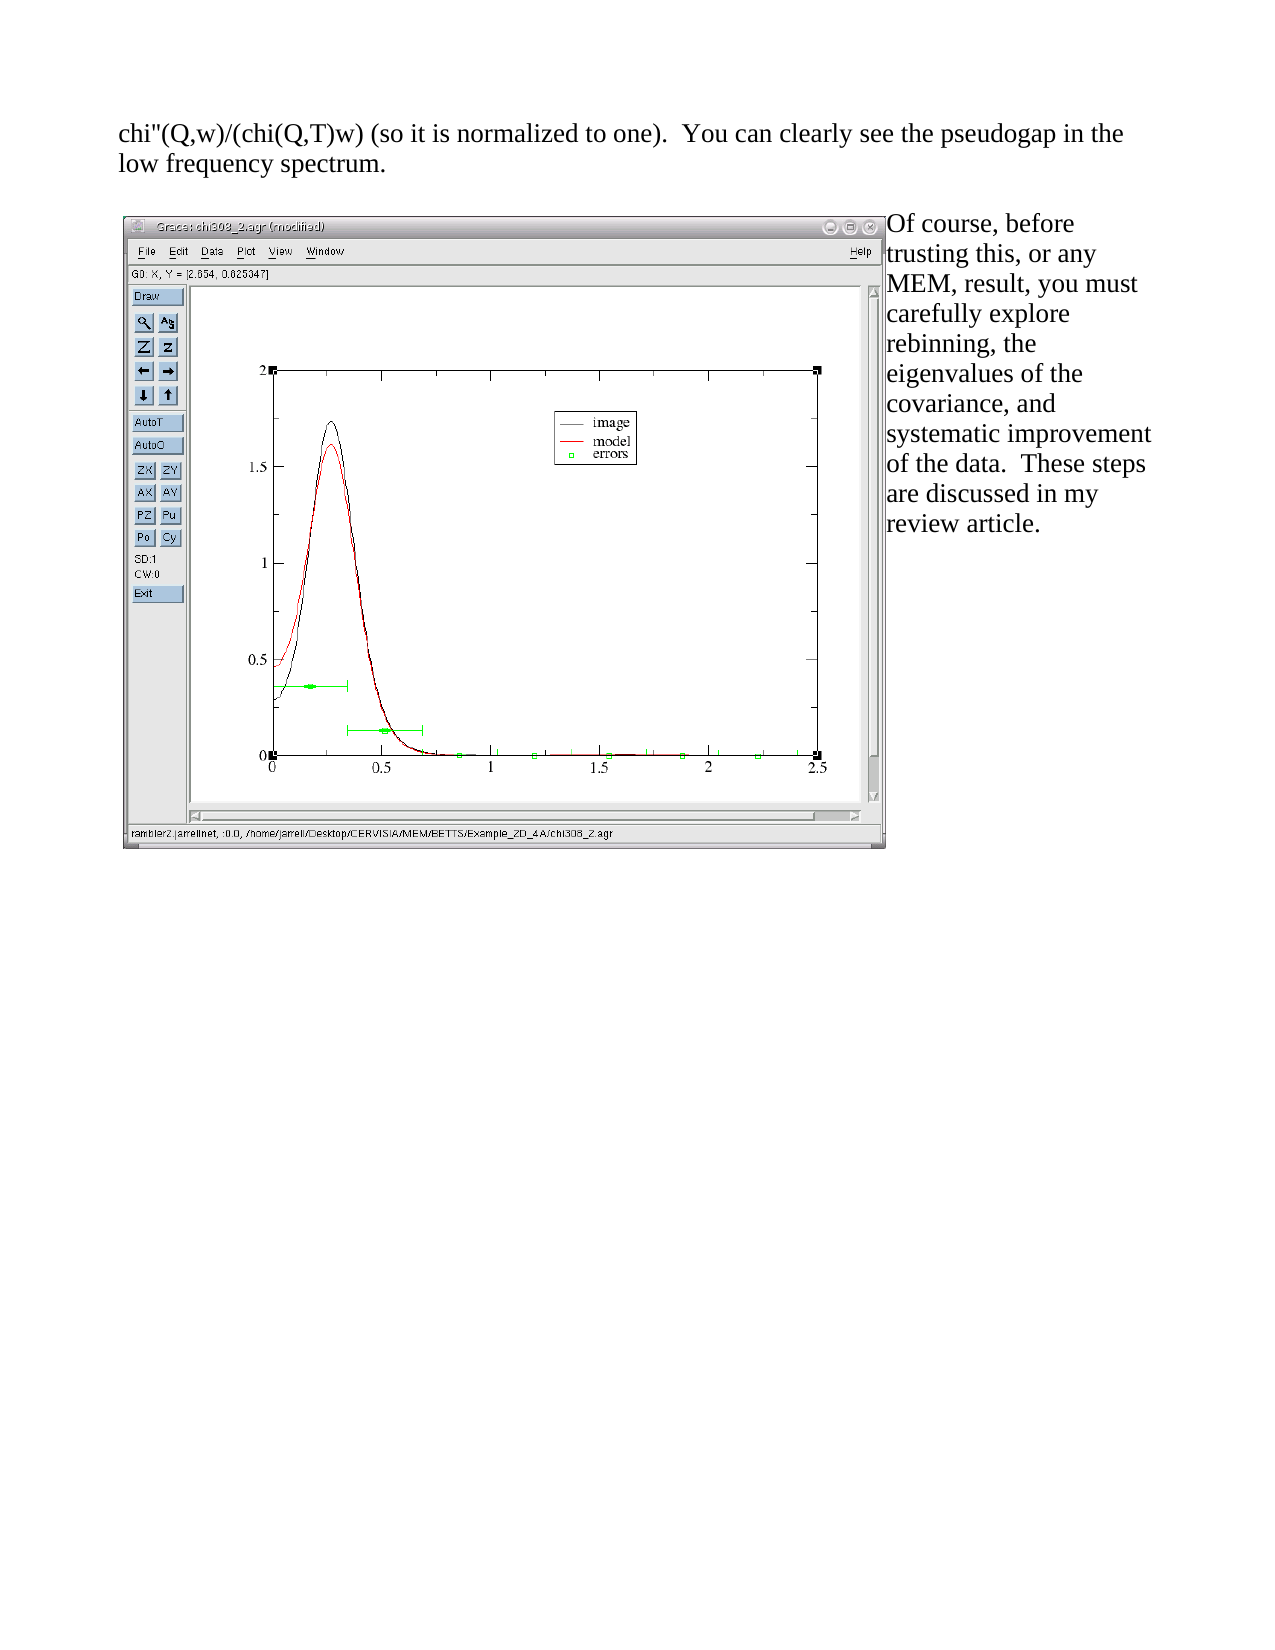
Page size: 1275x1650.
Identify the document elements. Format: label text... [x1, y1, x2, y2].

text chi''(Q,w)/(chi(Q,T)w) (so it is normalized to one). You can clearly see the pseudogap in the low frequency spectrum. [118, 118, 1157, 178]
picture [123, 216, 886, 849]
text Of course, before trusting this, or any MEM, result, you must carefully explore rebinning, the eigenvalues of the covariance, and systematic improvement of the data. These steps are discussed in my review article. [118, 208, 1157, 538]
